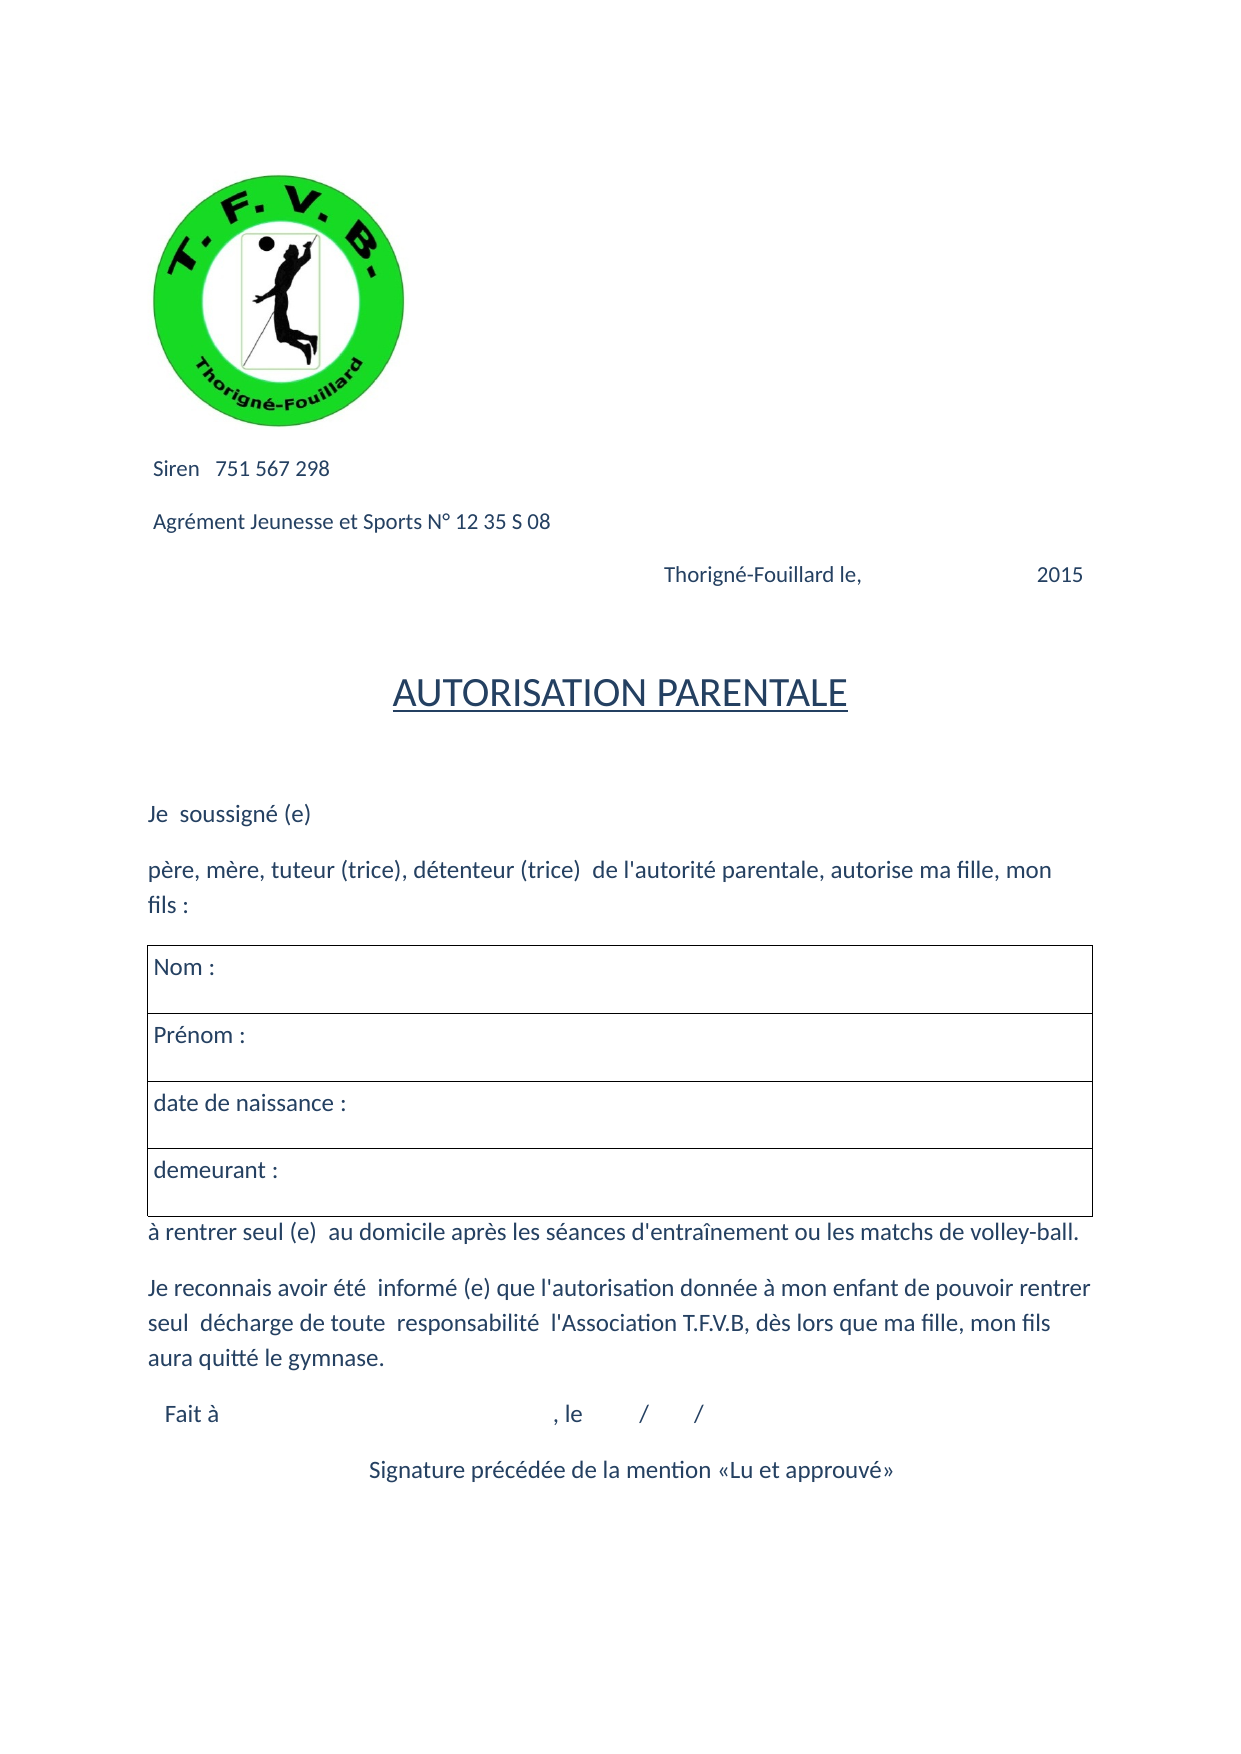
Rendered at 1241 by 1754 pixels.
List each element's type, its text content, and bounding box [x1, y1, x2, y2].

table_cell Prénom : [148, 1014, 1092, 1081]
text Signature précédée de la mention «Lu et approuvé» [148, 1454, 1093, 1484]
table_cell demeurant : [148, 1149, 1092, 1216]
text AUTORISATION PARENTALE [148, 666, 1093, 717]
text Je reconnais avoir été informé (e) que l'autorisation donnée à mon enfant de pouvoir rentrer seul décharge de toute responsabilité l'Association T.F.V.B, dès lors que ma fille, mon fils aura quitté le gymnase. [148, 1272, 1093, 1373]
text Agrément Jeunesse et Sports N° 12 35 S 08 [148, 507, 1093, 535]
text Siren 751 567 298 [148, 454, 1093, 482]
text Je soussigné (e) [148, 799, 1093, 829]
table_header Nom : [148, 946, 1092, 1013]
text Thorigné-Fouillard le, 2015 [148, 560, 1093, 588]
text père, mère, tuteur (trice), détenteur (trice) de l'autorité parentale, autorise ma fille, mon fils : [148, 854, 1093, 920]
text à rentrer seul (e) au domicile après les séances d'entraînement ou les matchs de volley-ball. [148, 1217, 1093, 1247]
text Fait à , le / / [148, 1398, 1093, 1428]
table_cell date de naissance : [148, 1082, 1092, 1148]
